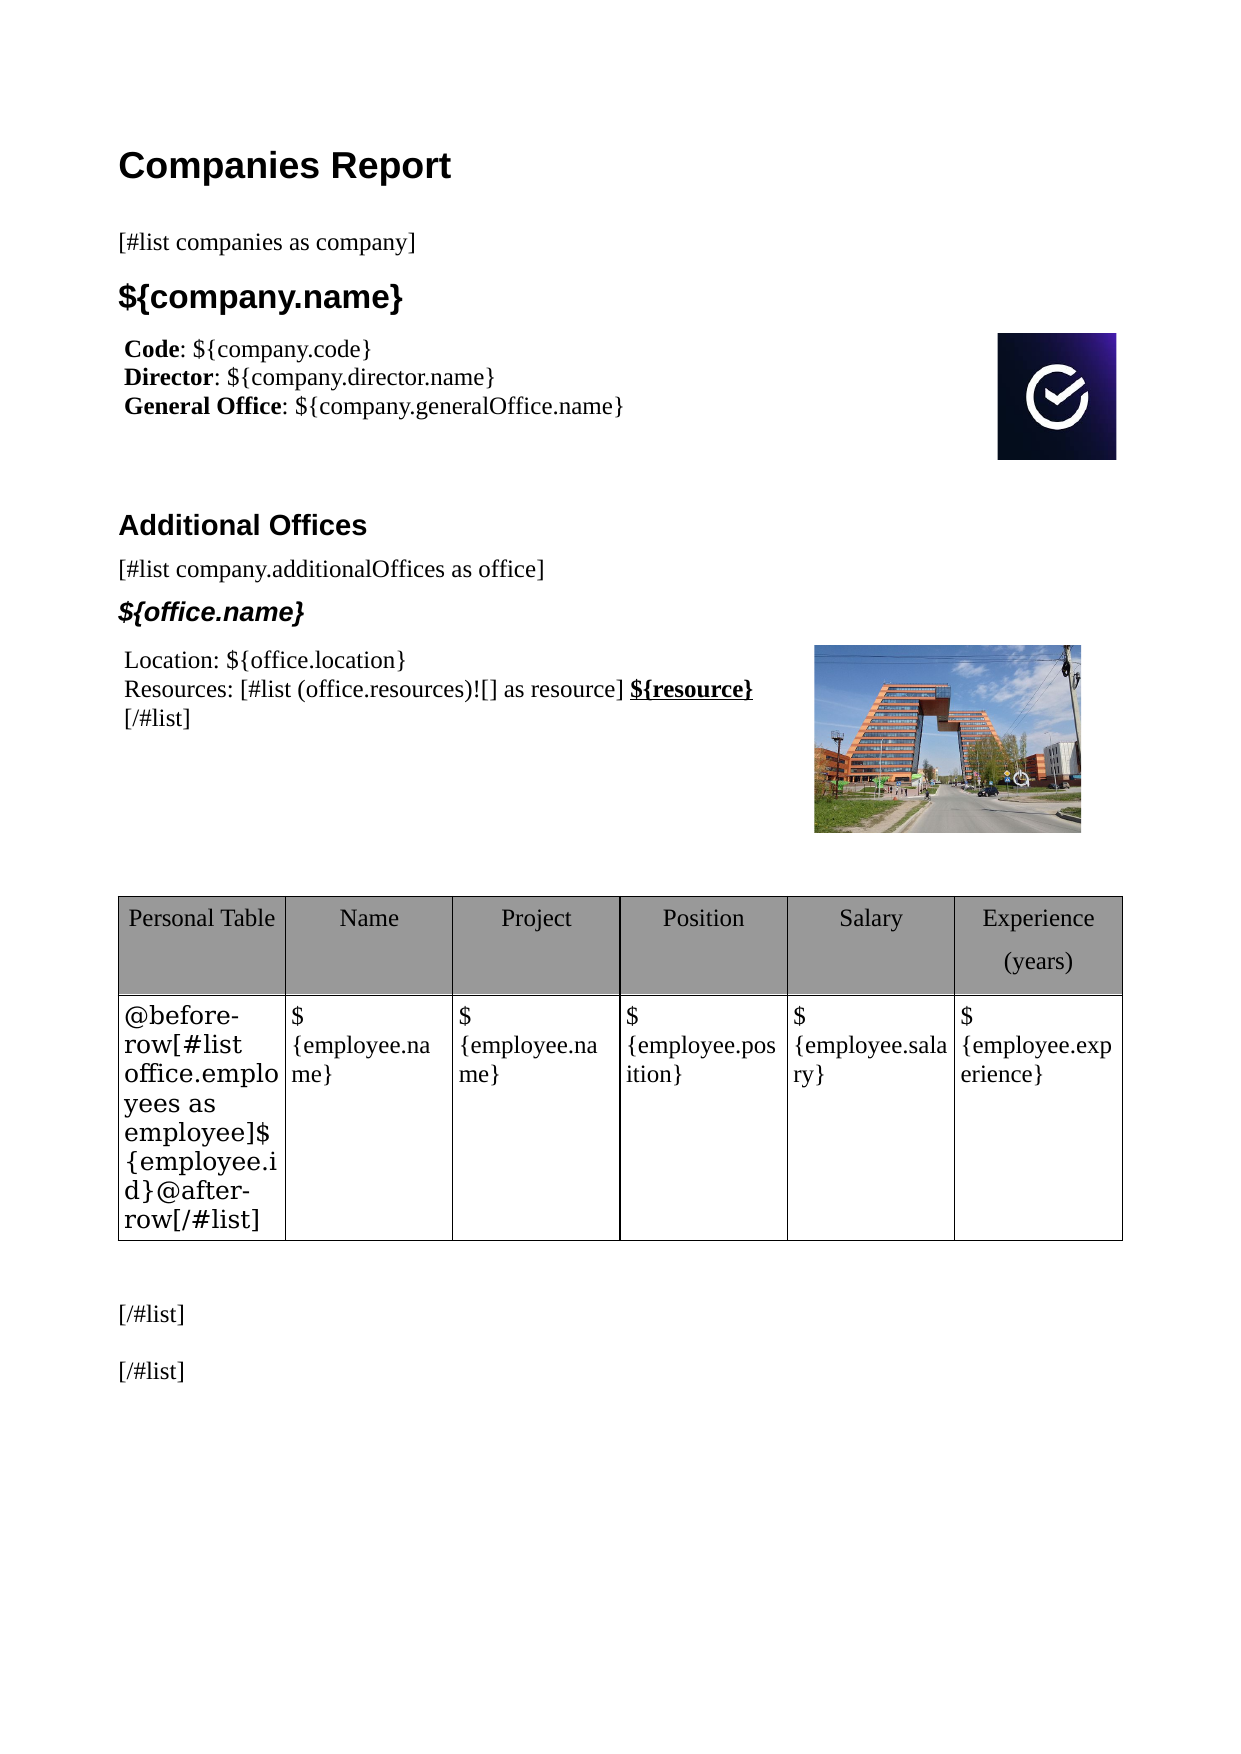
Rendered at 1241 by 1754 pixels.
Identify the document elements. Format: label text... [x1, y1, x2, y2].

table_cell ${employee.name} [453, 996, 619, 1240]
subtitle ${company.name} [118, 277, 1122, 316]
table_cell ${employee.salary} [788, 996, 954, 1240]
table_header Position [621, 897, 787, 994]
table_header [826, 328, 1122, 465]
subtitle Additional Offices [118, 508, 1122, 542]
table_header Location: ${office.location} Resources: [#list (office.resources)![] as resource] ${resource} [/#list] [118, 639, 773, 867]
table_header Project [453, 897, 619, 994]
table_cell ${employee.experience} [955, 996, 1122, 1240]
subtitle Companies Report [118, 143, 1122, 186]
subtitle ${office.name} [118, 596, 1122, 627]
table_header Name [286, 897, 452, 994]
table_header Salary [788, 897, 954, 994]
table_header Code: ${company.code} Director: ${company.director.name} General Office: ${company.generalOffice.name} [118, 328, 826, 465]
table_cell ${employee.position} [621, 996, 787, 1240]
picture [814, 645, 1082, 833]
table_header Experience (years) [955, 897, 1122, 994]
text [#list company.additionalOffices as office] [118, 554, 1122, 583]
text [/#list] [118, 1356, 1122, 1385]
table_cell ${employee.name} [286, 996, 452, 1240]
picture [997, 333, 1117, 460]
table_cell @before-row[#list office.employees as employee]${employee.id}@after-row[/#list] [119, 996, 285, 1240]
table_header Personal Table [119, 897, 285, 994]
table_header [773, 639, 1122, 867]
text [#list companies as company] [118, 227, 1122, 256]
text [/#list] [118, 1299, 1122, 1328]
